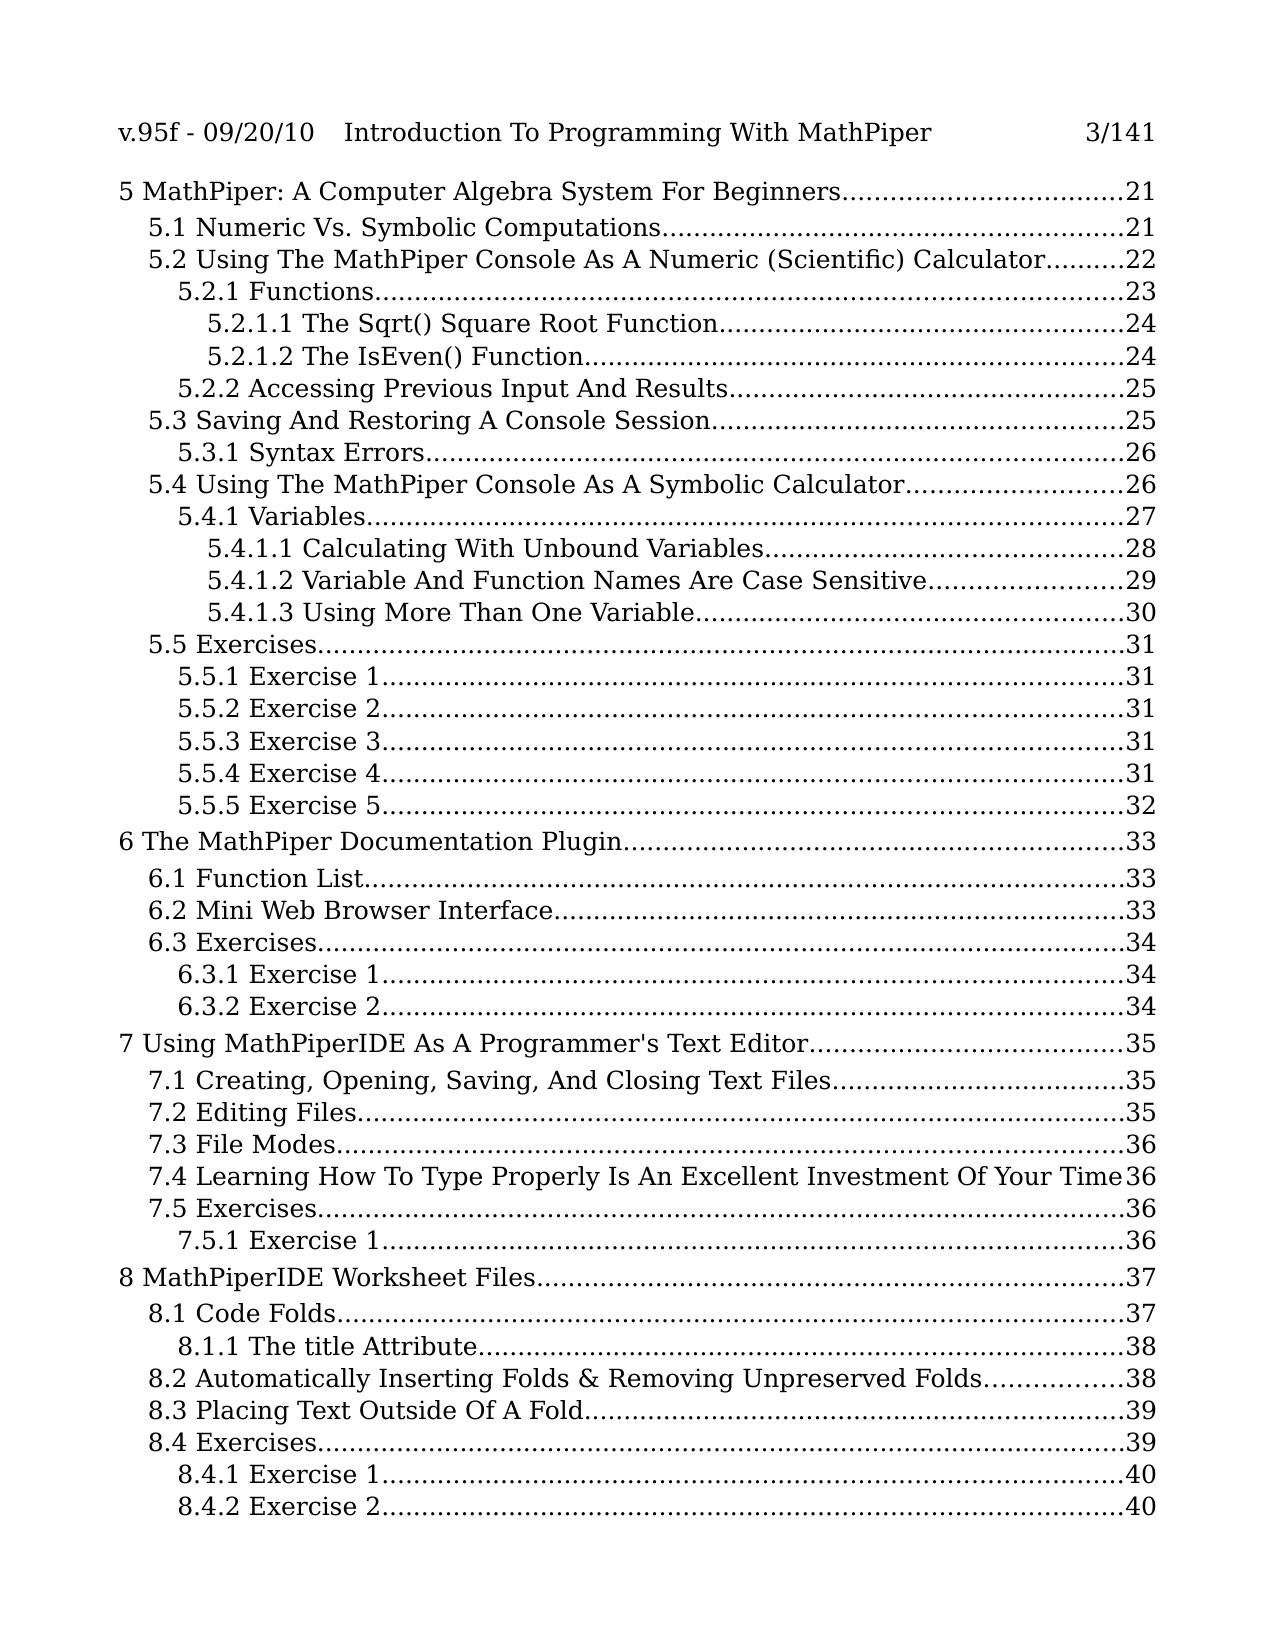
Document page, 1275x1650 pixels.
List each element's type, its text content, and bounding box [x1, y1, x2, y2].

text 7.2 Editing Files 35 [148, 1098, 1157, 1127]
text 6.2 Mini Web Browser Interface 33 [148, 896, 1157, 926]
text 5.2.1.2 The IsEven() Function 24 [207, 342, 1157, 371]
text 6.3 Exercises 34 [148, 928, 1157, 958]
text 5.5.1 Exercise 1 31 [177, 663, 1157, 692]
text 5.5.4 Exercise 4 31 [177, 759, 1157, 788]
text 8 MathPiperIDE Worksheet Files 37 [118, 1263, 1157, 1292]
text 5.4.1 Variables 27 [177, 502, 1157, 531]
text 6.3.1 Exercise 1 34 [177, 961, 1157, 990]
text 7 Using MathPiperIDE As A Programmer's Text Editor 35 [118, 1029, 1157, 1058]
text 5.2.1 Functions 23 [177, 278, 1157, 307]
text 5.2 Using The MathPiper Console As A Numeric (Scientific) Calculator 22 [148, 246, 1157, 275]
text 8.2 Automatically Inserting Folds & Removing Unpreserved Folds 38 [148, 1364, 1157, 1393]
text 8.4 Exercises 39 [148, 1428, 1157, 1457]
text 8.1.1 The title Attribute 38 [177, 1332, 1157, 1361]
text 5.3.1 Syntax Errors 26 [177, 438, 1157, 467]
text 8.3 Placing Text Outside Of A Fold 39 [148, 1396, 1157, 1425]
text 7.1 Creating, Opening, Saving, And Closing Text Files 35 [148, 1066, 1157, 1095]
text 8.4.1 Exercise 1 40 [177, 1460, 1157, 1489]
text 5.2.1.1 The Sqrt() Square Root Function 24 [207, 310, 1157, 339]
text 5.5.3 Exercise 3 31 [177, 727, 1157, 756]
text 6 The MathPiper Documentation Plugin 33 [118, 828, 1157, 857]
text 5.4.1.1 Calculating With Unbound Variables 28 [207, 534, 1157, 563]
text 5 MathPiper: A Computer Algebra System For Beginners 21 [118, 177, 1157, 206]
text 7.5 Exercises 36 [148, 1194, 1157, 1223]
text 5.5.2 Exercise 2 31 [177, 695, 1157, 724]
text 6.3.2 Exercise 2 34 [177, 993, 1157, 1022]
text 5.4.1.2 Variable And Function Names Are Case Sensitive 29 [207, 566, 1157, 596]
text 6.1 Function List 33 [148, 864, 1157, 893]
text 5.5.5 Exercise 5 32 [177, 791, 1157, 820]
text 5.4 Using The MathPiper Console As A Symbolic Calculator 26 [148, 470, 1157, 499]
text 5.3 Saving And Restoring A Console Session 25 [148, 406, 1157, 435]
text 8.4.2 Exercise 2 40 [177, 1492, 1157, 1521]
text 5.5 Exercises 31 [148, 631, 1157, 660]
text 7.4 Learning How To Type Properly Is An Excellent Investment Of Your Time 36 [148, 1162, 1157, 1191]
text 8.1 Code Folds 37 [148, 1300, 1157, 1329]
text 5.1 Numeric Vs. Symbolic Computations 21 [148, 213, 1157, 243]
text 5.2.2 Accessing Previous Input And Results 25 [177, 374, 1157, 403]
text 5.4.1.3 Using More Than One Variable 30 [207, 598, 1157, 628]
text 7.5.1 Exercise 1 36 [177, 1226, 1157, 1256]
text 7.3 File Modes 36 [148, 1130, 1157, 1159]
